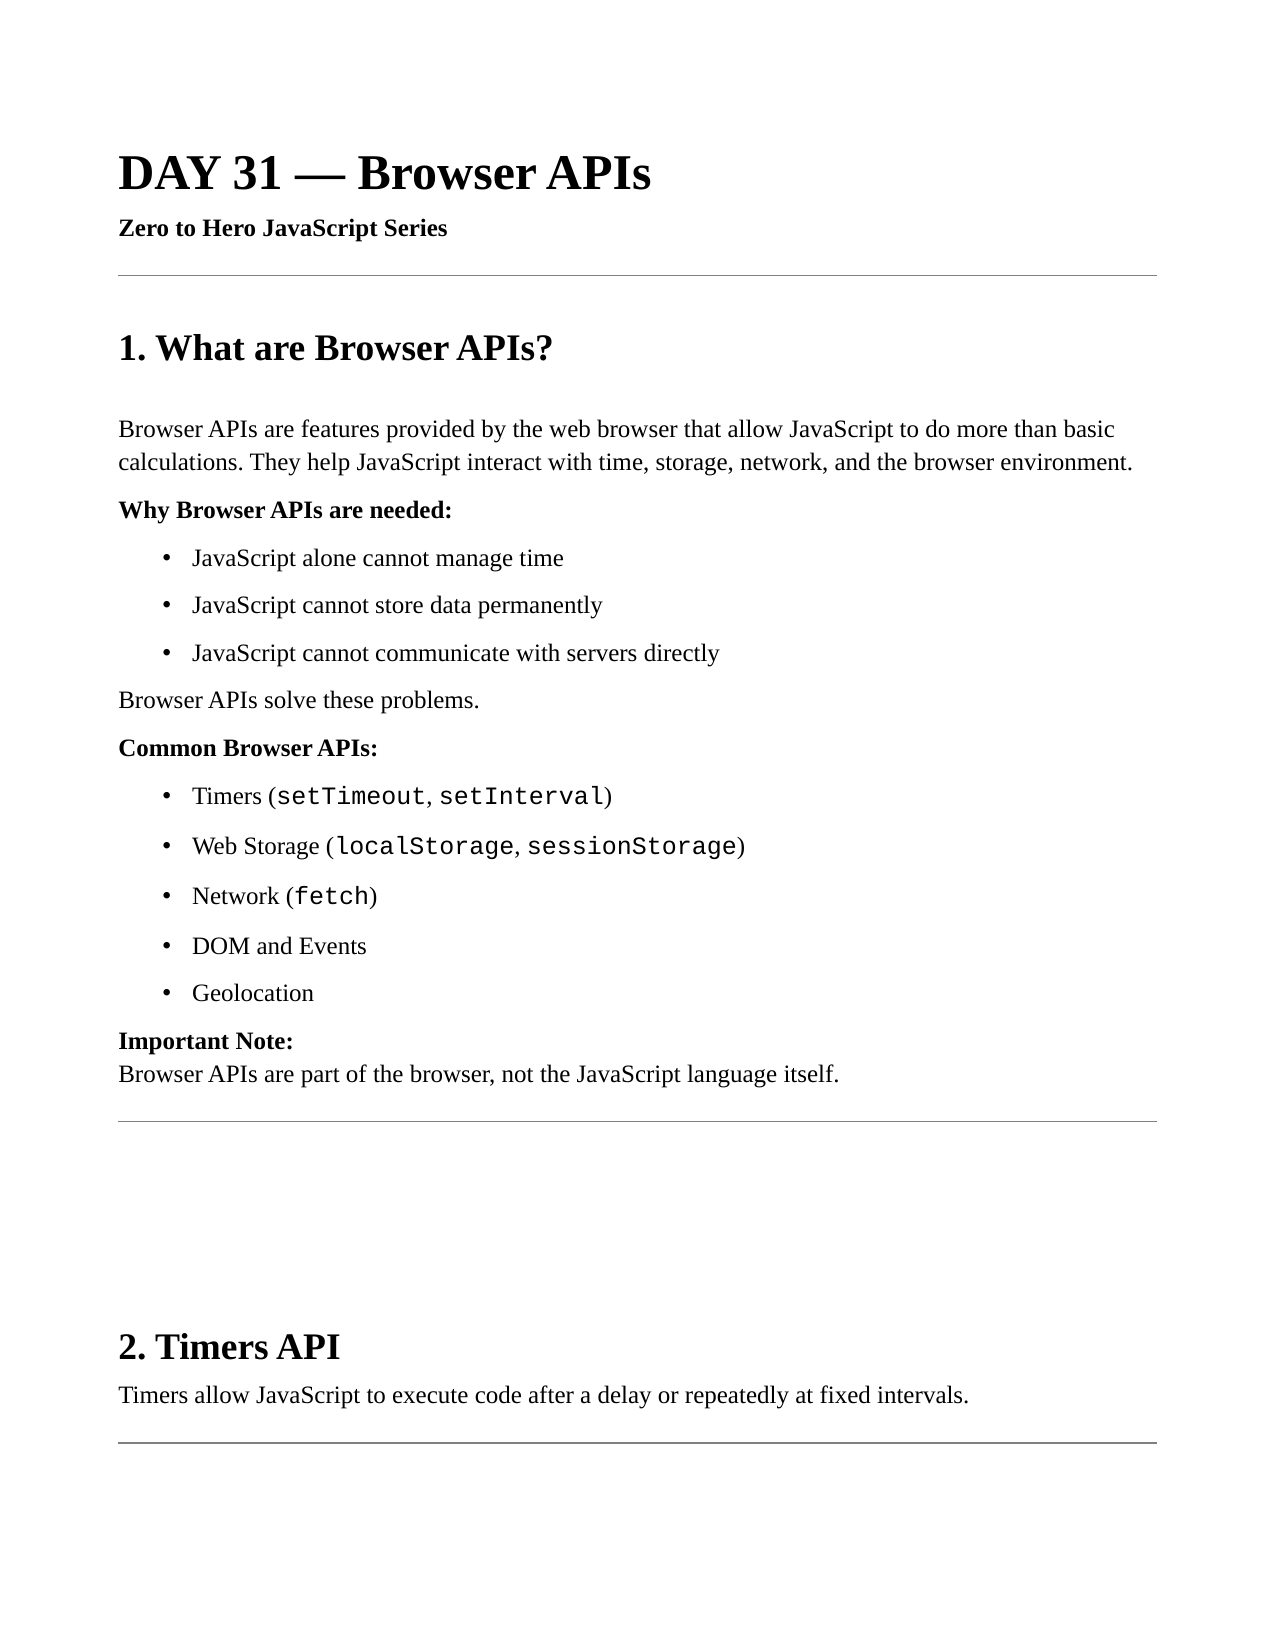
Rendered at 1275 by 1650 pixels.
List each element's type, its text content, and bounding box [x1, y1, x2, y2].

list DOM and Events [162, 931, 1157, 959]
text Common Browser APIs: [118, 733, 1157, 762]
text Timers allow JavaScript to execute code after a delay or repeatedly at fixed intervals. [118, 1380, 1157, 1409]
list JavaScript cannot communicate with servers directly [162, 638, 1157, 667]
text Important Note: Browser APIs are part of the browser, not the JavaScript language itself. [118, 1026, 1157, 1088]
text Why Browser APIs are needed: [118, 495, 1157, 524]
text Browser APIs solve these problems. [118, 686, 1157, 714]
list Network (fetch) [162, 881, 1157, 912]
subtitle 1. What are Browser APIs? [118, 326, 1157, 369]
list Geolocation [162, 978, 1157, 1007]
subtitle DAY 31 — Browser APIs [118, 143, 1157, 201]
text Zero to Hero JavaScript Series [118, 213, 1157, 242]
list Timers (setTimeout, setInterval) [162, 781, 1157, 812]
list Web Storage (localStorage, sessionStorage) [162, 831, 1157, 862]
subtitle 2. Timers API [118, 1324, 1157, 1368]
list JavaScript cannot store data permanently [162, 590, 1157, 619]
text Browser APIs are features provided by the web browser that allow JavaScript to do more than basic calculations. They help JavaScript interact with time, storage, network, and the browser environment. [118, 381, 1157, 476]
list JavaScript alone cannot manage time [162, 543, 1157, 571]
